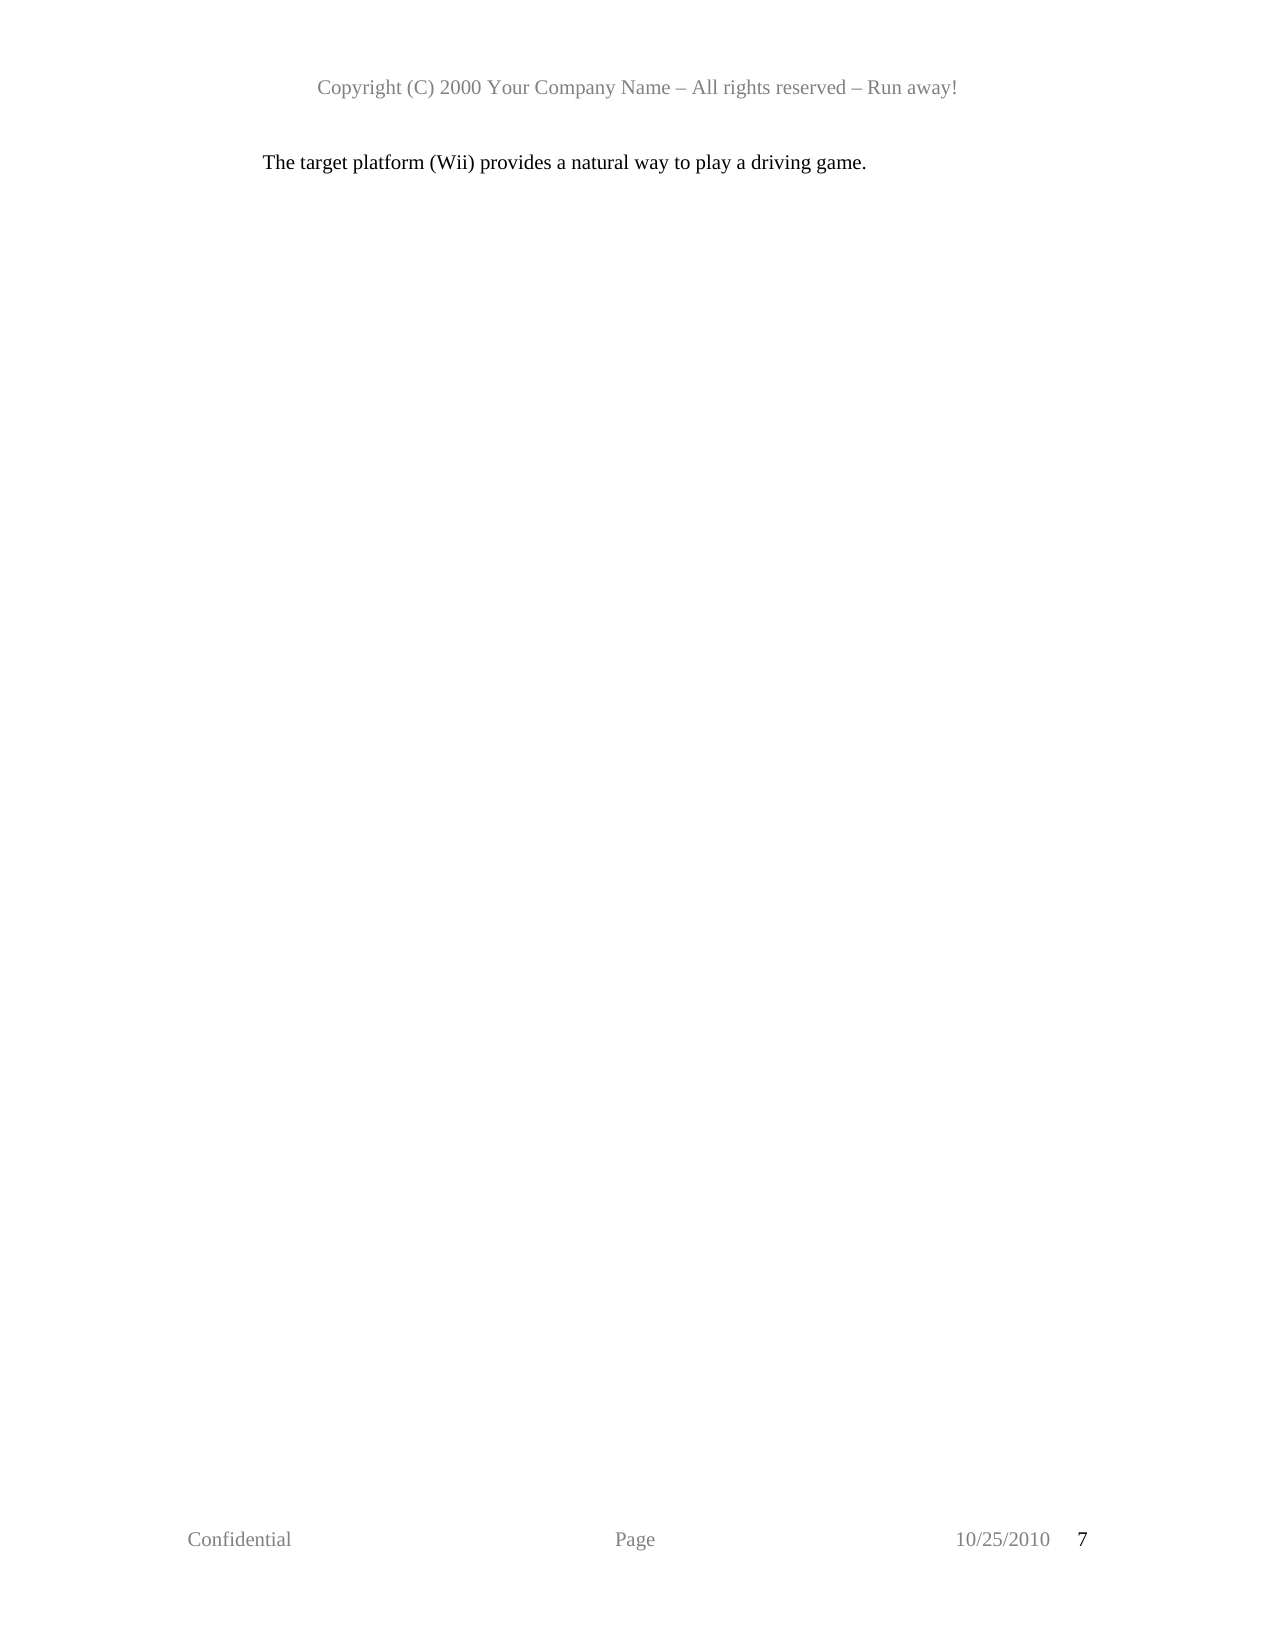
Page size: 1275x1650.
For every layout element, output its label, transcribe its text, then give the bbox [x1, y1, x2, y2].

text The target platform (Wii) provides a natural way to play a driving game. [187, 150, 1087, 174]
